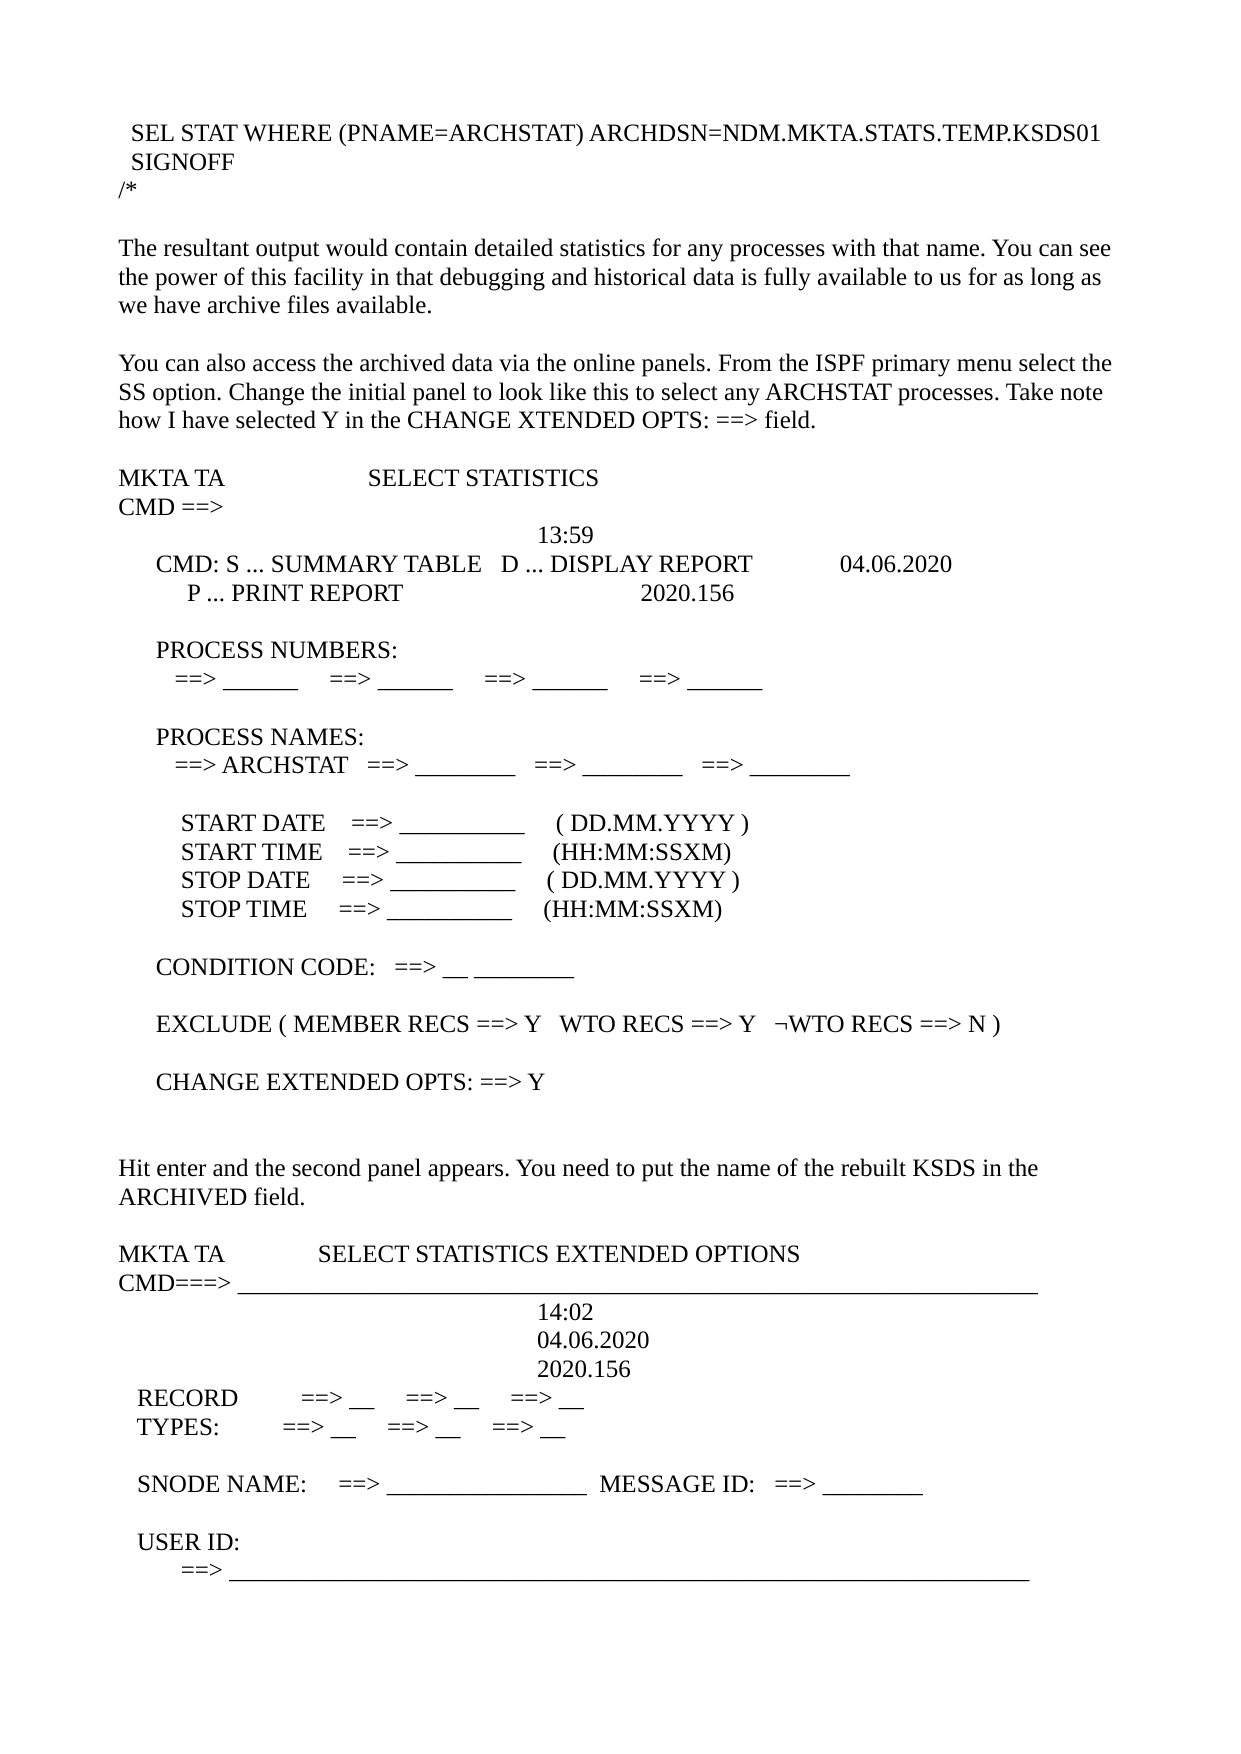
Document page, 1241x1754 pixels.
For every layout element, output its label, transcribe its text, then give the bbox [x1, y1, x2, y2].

text CMD===> ________________________________________________________________ [118, 1268, 1122, 1297]
text STOP DATE ==> __________ ( DD.MM.YYYY ) [118, 866, 1122, 894]
text PROCESS NUMBERS: [118, 636, 1122, 664]
text SIGNOFF [118, 147, 1122, 176]
text MKTA TA SELECT STATISTICS [118, 463, 1122, 492]
text START DATE ==> __________ ( DD.MM.YYYY ) [118, 808, 1122, 837]
text ==> ______ ==> ______ ==> ______ ==> ______ [118, 664, 1122, 693]
text STOP TIME ==> __________ (HH:MM:SSXM) [118, 894, 1122, 923]
text EXCLUDE ( MEMBER RECS ==> Y WTO RECS ==> Y ¬WTO RECS ==> N ) [118, 1009, 1122, 1038]
text TYPES: ==> __ ==> __ ==> __ [118, 1412, 1122, 1441]
text CONDITION CODE: ==> __ ________ [118, 952, 1122, 981]
text The resultant output would contain detailed statistics for any processes with that name. You can see the power of this facility in that debugging and historical data is fully available to us for as long as we have archive files available. [118, 233, 1122, 319]
text ==> ________________________________________________________________ [118, 1556, 1122, 1584]
text START TIME ==> __________ (HH:MM:SSXM) [118, 837, 1122, 866]
text SEL STAT WHERE (PNAME=ARCHSTAT) ARCHDSN=NDM.MKTA.STATS.TEMP.KSDS01 [118, 118, 1122, 147]
text PROCESS NAMES: [118, 722, 1122, 751]
text SNODE NAME: ==> ________________ MESSAGE ID: ==> ________ [118, 1469, 1122, 1498]
text Hit enter and the second panel appears. You need to put the name of the rebuilt KSDS in the ARCHIVED field. [118, 1153, 1122, 1211]
text CMD: S ... SUMMARY TABLE D ... DISPLAY REPORT 04.06.2020 [118, 549, 1122, 578]
text CMD ==> [118, 492, 1122, 521]
text MKTA TA SELECT STATISTICS EXTENDED OPTIONS [118, 1239, 1122, 1268]
text RECORD ==> __ ==> __ ==> __ [118, 1383, 1122, 1412]
text ==> ARCHSTAT ==> ________ ==> ________ ==> ________ [118, 751, 1122, 779]
text 04.06.2020 [118, 1326, 1122, 1354]
text P ... PRINT REPORT 2020.156 [118, 578, 1122, 607]
text You can also access the archived data via the online panels. From the ISPF primary menu select the SS option. Change the initial panel to look like this to select any ARCHSTAT processes. Take note how I have selected Y in the CHANGE XTENDED OPTS: ==> field. [118, 348, 1122, 434]
text CHANGE EXTENDED OPTS: ==> Y [118, 1067, 1122, 1096]
text /* [118, 176, 1122, 204]
text 13:59 [118, 521, 1122, 549]
text USER ID: [118, 1527, 1122, 1556]
text 2020.156 [118, 1354, 1122, 1383]
text 14:02 [118, 1297, 1122, 1326]
